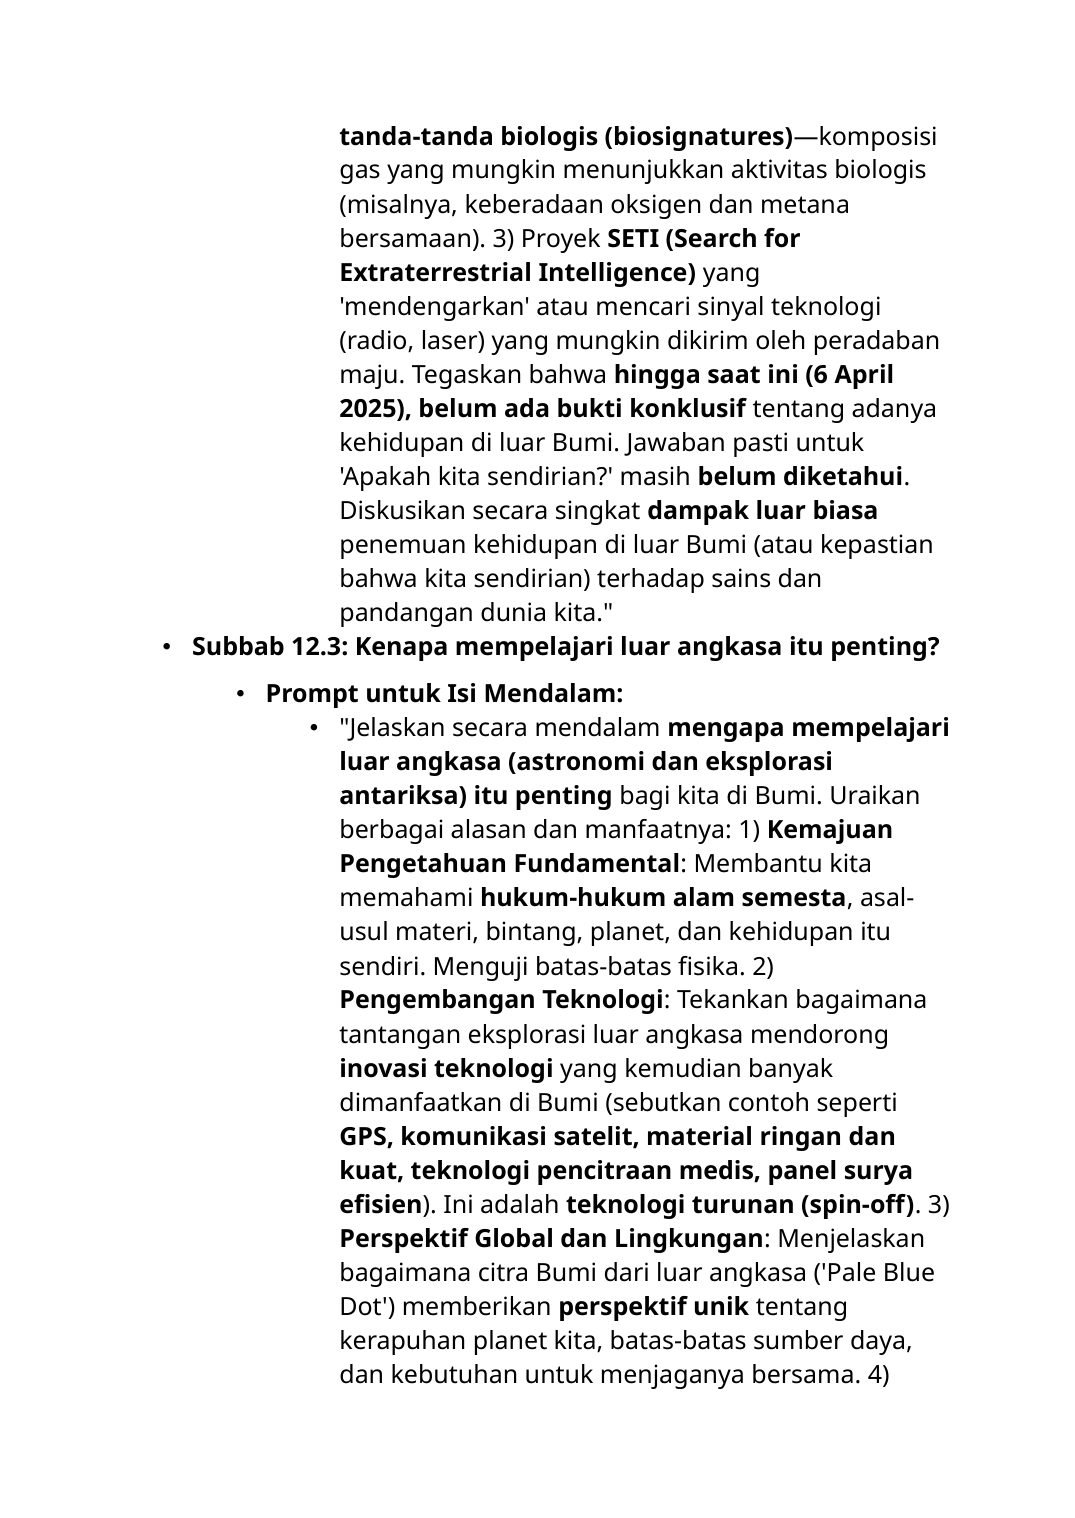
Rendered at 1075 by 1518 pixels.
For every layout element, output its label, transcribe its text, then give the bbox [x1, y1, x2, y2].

list Subbab 12.3: Kenapa mempelajari luar angkasa itu penting? [162, 629, 957, 663]
list Prompt untuk Isi Mendalam: [236, 676, 957, 710]
list tanda-tanda biologis (biosignatures)—komposisi gas yang mungkin menunjukkan aktivitas biologis (misalnya, keberadaan oksigen dan metana bersamaan). 3) Proyek SETI (Search for Extraterrestrial Intelligence) yang 'mendengarkan' atau mencari sinyal teknologi (radio, laser) yang mungkin dikirim oleh peradaban maju. Tegaskan bahwa hingga saat ini (6 April 2025), belum ada bukti konklusif tentang adanya kehidupan di luar Bumi. Jawaban pasti untuk 'Apakah kita sendirian?' masih belum diketahui. Diskusikan secara singkat dampak luar biasa penemuan kehidupan di luar Bumi (atau kepastian bahwa kita sendirian) terhadap sains dan pandangan dunia kita." [309, 118, 957, 629]
list "Jelaskan secara mendalam mengapa mempelajari luar angkasa (astronomi dan eksplorasi antariksa) itu penting bagi kita di Bumi. Uraikan berbagai alasan dan manfaatnya: 1) Kemajuan Pengetahuan Fundamental: Membantu kita memahami hukum-hukum alam semesta, asal-usul materi, bintang, planet, dan kehidupan itu sendiri. Menguji batas-batas fisika. 2) Pengembangan Teknologi: Tekankan bagaimana tantangan eksplorasi luar angkasa mendorong inovasi teknologi yang kemudian banyak dimanfaatkan di Bumi (sebutkan contoh seperti GPS, komunikasi satelit, material ringan dan kuat, teknologi pencitraan medis, panel surya efisien). Ini adalah teknologi turunan (spin-off). 3) Perspektif Global dan Lingkungan: Menjelaskan bagaimana citra Bumi dari luar angkasa ('Pale Blue Dot') memberikan perspektif unik tentang kerapuhan planet kita, batas-batas sumber daya, dan kebutuhan untuk menjaganya bersama. 4) [309, 710, 957, 1391]
